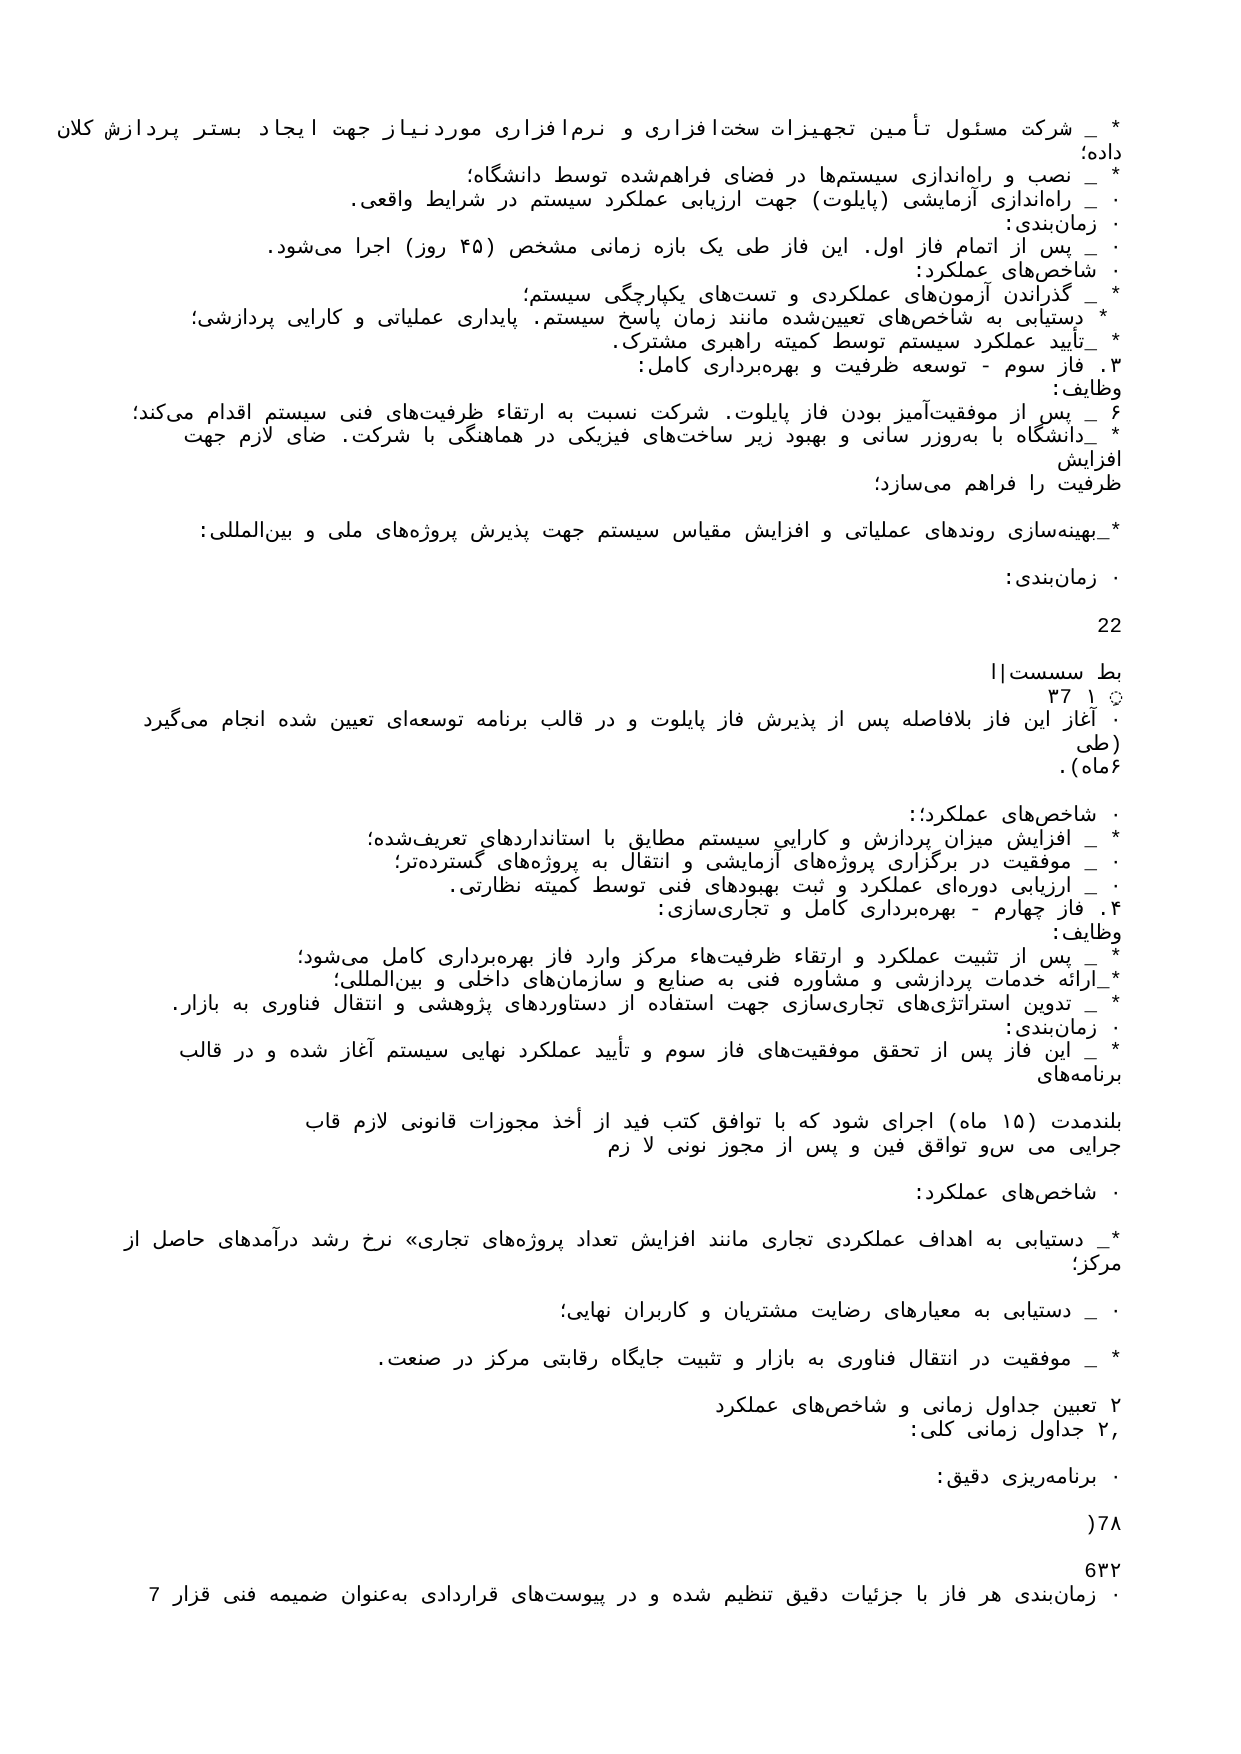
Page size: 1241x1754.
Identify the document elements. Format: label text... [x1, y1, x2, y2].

text ۰ زمان‌بندی: [118, 1017, 1122, 1040]
text * _ تدوین استراتژی‌های تجاری‌سازی جهت استفاده از دستاوردهای پژوهشی و انتقال فناوری به بازار. [118, 993, 1122, 1017]
text ۶ماه). [118, 757, 1122, 780]
text ۰ شاخص‌های عملکرد؛: [118, 804, 1122, 827]
text ۰ شاخص‌های عملکرد: [118, 1182, 1122, 1206]
text * _دانشگاه با به‌روزر سانی و بهبود زیر ساخت‌های فیزیکی در هماهنگی با شرکت. ضای لازم جهت افزایش [118, 426, 1122, 473]
text 6۳۲ [118, 1561, 1122, 1584]
text * _ گذراندن آزمون‌های عملکردی و تست‌های یکپارچگی سیستم؛ [118, 284, 1122, 307]
text بط سسست|ا [118, 662, 1122, 686]
text 7۸( [118, 1513, 1122, 1537]
text * _ شرکت مسئول تأمین تجهیزات سخت‌افزاری و نرم‌افزاری موردنیاز جهت ایجاد بستر پردازش کلان داده؛ [118, 118, 1122, 165]
text *_بهینه‌سازی روندهای عملیاتی و افزایش مقیاس سیستم جهت پذیرش پروژه‌های ملی و بین‌المللی: [118, 520, 1122, 544]
text ۶ _ پس از موفقیت‌آمیز بودن فاز پایلوت. شرکت نسبت به ارتقاء ظرفیت‌های فنی سیستم اقدام می‌کند؛ [118, 402, 1122, 426]
text ۰ _ ارزیابی دوره‌ای عملکرد و ثبت بهبودهای فنی توسط کمیته نظارتی. [118, 875, 1122, 898]
text * _ موفقیت در انتقال فناوری به بازار و تثبیت جایگاه رقابتی مرکز در صنعت. [118, 1348, 1122, 1371]
text ۰ زمان‌بندی: [118, 213, 1122, 236]
text ۲ تعبین جداول زمانی و شاخص‌های عملکرد [118, 1395, 1122, 1419]
text ۰ _ موفقیت در برگزاری پروژه‌های آزمایشی و انتقال به پروژه‌های گسترده‌تر؛ [118, 851, 1122, 875]
text ۴. فاز چهارم - بهره‌برداری کامل و تجاری‌سازی: [118, 898, 1122, 922]
text ۰ آغاز این فاز بلافاصله پس از پذیرش فاز پایلوت و در قالب برنامه توسعه‌ای تعیین شده انجام می‌گیرد (طی [118, 709, 1122, 757]
text ‎ *‏ دستیابی به شاخص‌های تعیین‌شده مانند زمان پاسخ سیستم. پایداری عملیاتی و کارایی پردازشی؛ [118, 307, 1122, 331]
text ,۲ جداول زمانی کلی: [118, 1419, 1122, 1442]
text ۰ _ پس از اتمام فاز اول. این فاز طی یک بازه زمانی مشخص (۴۵ روز) اجرا می‌شود. [118, 236, 1122, 260]
text مرکز؛ [118, 1253, 1122, 1277]
text ۰ _ راه‌اندازی آزمایشی (پایلوت) جهت ارزیابی عملکرد سیستم در شرایط واقعی. [118, 189, 1122, 213]
text * _ این فاز پس از تحقق موفقیت‌های فاز سوم و تأیید عملکرد نهایی سیستم آغاز شده و در قالب برنامه‌های [118, 1040, 1122, 1088]
text وظایف: [118, 922, 1122, 946]
text ۰ زمان‌بندی: [118, 567, 1122, 591]
text * _ افزایش میزان پردازش و کارایی سیستم مطایق با استانداردهای تعریف‌شده؛ [118, 827, 1122, 851]
text ۳. فاز سوم - توسعه ظرفیت و بهره‌برداری کامل: [118, 354, 1122, 378]
text ۰ _ دستیابی به معیارهای رضایت مشتریان و کاربران نهایی؛ [118, 1300, 1122, 1324]
text ۰ شاخص‌های عملکرد: [118, 260, 1122, 284]
text ۰ برنامه‌ریزی دقیق: [118, 1466, 1122, 1489]
text ظرفیت را فراهم می‌سازد؛ [118, 473, 1122, 496]
text * _ پس از تثبیت عملکرد و ارتقاء ظرفیت‌هاء مرکز وارد فاز بهره‌برداری کامل می‌شود؛ [118, 946, 1122, 969]
text 22 [118, 615, 1122, 638]
text *_ارائه خدمات پردازشی و مشاوره فنی به صنایع و سازمان‌های داخلی و بین‌المللی؛ [118, 969, 1122, 993]
text ِ ۱ ۳7 [118, 686, 1122, 709]
text ۰ زمان‌بندی هر فاز با جزئیات دقیق تنظیم شده و در پیوست‌های قراردادی به‌عنوان ضمیمه فنی قزار 7 [118, 1584, 1122, 1608]
text بلندمدت (۱۵ ماه) اجرای شود که با توافق کتب فید از أخذ مجوزات قانونی لازم قاب [118, 1111, 1122, 1135]
text * _ نصب و راه‌اندازی سیستم‌ها در فضای فراهم‌شده توسط دانشگاه؛ [118, 165, 1122, 189]
text * _تأیید عملکرد سیستم توسط کمیته راهبری مشترک. [118, 331, 1122, 354]
text *_ دستیابی به اهداف عملکردی تجاری مانند افزايش تعداد پروژه‌های تجاری» نرخ رشد درآمدهای حاصل از [118, 1229, 1122, 1253]
text وظایف: [118, 378, 1122, 402]
text جرایی می‌ س‌و تواقق فین و پس از مجوز نونی لا زم [118, 1135, 1122, 1158]
